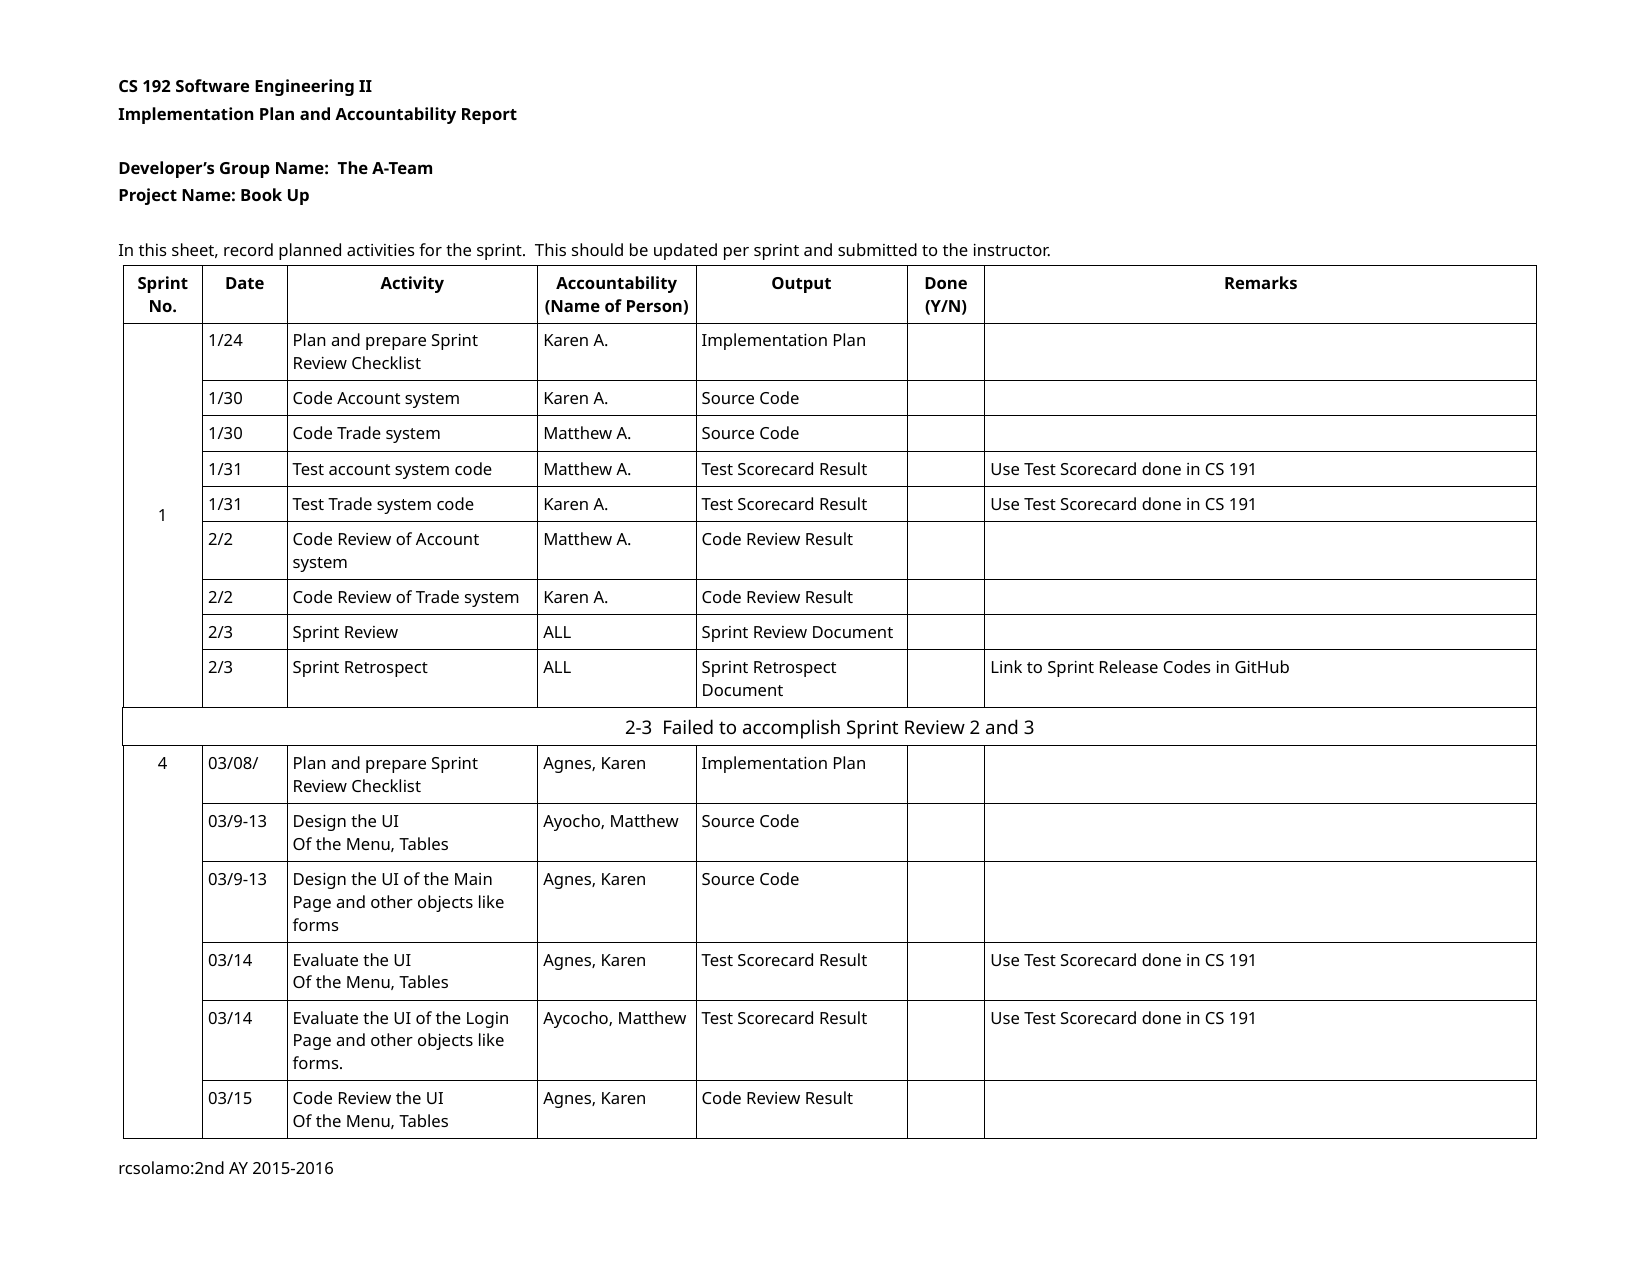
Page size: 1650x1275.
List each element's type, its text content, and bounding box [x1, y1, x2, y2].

table_cell Matthew A. [538, 522, 696, 579]
table_cell Agnes, Karen [538, 862, 696, 942]
table_cell Design the UI Of the Menu, Tables [288, 804, 537, 861]
table_cell 03/9-13 [203, 804, 287, 861]
table_header Output [697, 266, 907, 323]
table_cell 4 [124, 746, 202, 1138]
table_cell Source Code [697, 862, 907, 942]
table_cell Use Test Scorecard done in CS 191 [985, 487, 1536, 521]
table_cell Sprint Retrospect Document [697, 650, 907, 707]
table_cell Use Test Scorecard done in CS 191 [985, 1001, 1536, 1080]
table_cell 1 [124, 324, 202, 707]
table_cell [908, 804, 984, 861]
table_cell [908, 416, 984, 451]
table_cell 03/15 [203, 1081, 287, 1138]
table_cell Evaluate the UI of the Login Page and other objects like forms. [288, 1001, 537, 1080]
table_cell Aycocho, Matthew [538, 1001, 696, 1080]
table_cell ALL [538, 650, 696, 707]
table_cell Agnes, Karen [538, 1081, 696, 1138]
table_cell 2/3 [203, 650, 287, 707]
table_cell Sprint Retrospect [288, 650, 537, 707]
text Developer’s Group Name: The A-Team [118, 157, 1532, 179]
table_cell ALL [538, 615, 696, 649]
table_cell [908, 452, 984, 486]
table_cell Design the UI of the Main Page and other objects like forms [288, 862, 537, 942]
table_cell [985, 416, 1536, 451]
table_cell Code Review the UI Of the Menu, Tables [288, 1081, 537, 1138]
table_cell [908, 324, 984, 380]
table_cell 2-3 Failed to accomplish Sprint Review 2 and 3 [123, 708, 1536, 745]
text In this sheet, record planned activities for the sprint. This should be updated per sprint and submitted to the instructor. [118, 238, 1532, 261]
table_cell Source Code [697, 804, 907, 861]
table_cell Use Test Scorecard done in CS 191 [985, 452, 1536, 486]
text CS 192 Software Engineering II [118, 75, 1532, 98]
table_cell [985, 1081, 1536, 1138]
table_cell 1/24 [203, 324, 287, 380]
table_cell Matthew A. [538, 416, 696, 451]
table_cell 1/31 [203, 487, 287, 521]
table_cell [908, 746, 984, 803]
table_cell [908, 381, 984, 415]
table_cell 1/30 [203, 416, 287, 451]
table_cell Test Trade system code [288, 487, 537, 521]
table_cell [908, 487, 984, 521]
table_cell [985, 324, 1536, 380]
table_cell 1/31 [203, 452, 287, 486]
text Project Name: Book Up [118, 184, 1532, 206]
table_cell Sprint Review Document [697, 615, 907, 649]
table_cell Source Code [697, 381, 907, 415]
table_cell [908, 1001, 984, 1080]
table_cell [985, 804, 1536, 861]
table_cell Evaluate the UI Of the Menu, Tables [288, 943, 537, 999]
table_header Remarks [985, 266, 1536, 323]
table_header Sprint No. [124, 266, 202, 323]
table_cell [908, 1081, 984, 1138]
table_cell Sprint Review [288, 615, 537, 649]
table_cell Test Scorecard Result [697, 943, 907, 999]
table_cell Ayocho, Matthew [538, 804, 696, 861]
table_cell Code Account system [288, 381, 537, 415]
table_header Done (Y/N) [908, 266, 984, 323]
text Implementation Plan and Accountability Report [118, 102, 1532, 125]
table_cell 2/2 [203, 522, 287, 579]
table_header Accountability (Name of Person) [538, 266, 696, 323]
table_cell Code Review Result [697, 580, 907, 614]
table_cell Karen A. [538, 487, 696, 521]
table_cell [908, 943, 984, 999]
table_header Date [203, 266, 287, 323]
table_cell [985, 615, 1536, 649]
table_cell Karen A. [538, 580, 696, 614]
table_cell [985, 522, 1536, 579]
table_header Activity [288, 266, 537, 323]
table_cell 03/14 [203, 943, 287, 999]
table_cell Agnes, Karen [538, 746, 696, 803]
table_cell Plan and prepare Sprint Review Checklist [288, 324, 537, 380]
table_cell [908, 862, 984, 942]
table_cell 2/3 [203, 615, 287, 649]
table_cell 1/30 [203, 381, 287, 415]
table_cell Test Scorecard Result [697, 487, 907, 521]
table_cell 03/14 [203, 1001, 287, 1080]
table_cell Implementation Plan [697, 324, 907, 380]
table_cell Code Review Result [697, 522, 907, 579]
table_cell Karen A. [538, 324, 696, 380]
table_cell Test Scorecard Result [697, 452, 907, 486]
table_cell Code Review of Trade system [288, 580, 537, 614]
table_cell [985, 381, 1536, 415]
table_cell 03/08/ [203, 746, 287, 803]
table_cell 2/2 [203, 580, 287, 614]
table_cell Use Test Scorecard done in CS 191 [985, 943, 1536, 999]
table_cell Code Trade system [288, 416, 537, 451]
table_cell [908, 522, 984, 579]
table_cell [908, 650, 984, 707]
table_cell Code Review Result [697, 1081, 907, 1138]
table_cell [985, 580, 1536, 614]
table_cell [985, 746, 1536, 803]
table_cell [908, 580, 984, 614]
table_cell Implementation Plan [697, 746, 907, 803]
table_cell Source Code [697, 416, 907, 451]
table_cell Test Scorecard Result [697, 1001, 907, 1080]
table_cell Link to Sprint Release Codes in GitHub [985, 650, 1536, 707]
table_cell Plan and prepare Sprint Review Checklist [288, 746, 537, 803]
table_cell [985, 862, 1536, 942]
table_cell Test account system code [288, 452, 537, 486]
table_cell Code Review of Account system [288, 522, 537, 579]
table_cell 03/9-13 [203, 862, 287, 942]
table_cell Matthew A. [538, 452, 696, 486]
table_cell [908, 615, 984, 649]
table_cell Agnes, Karen [538, 943, 696, 999]
table_cell Karen A. [538, 381, 696, 415]
